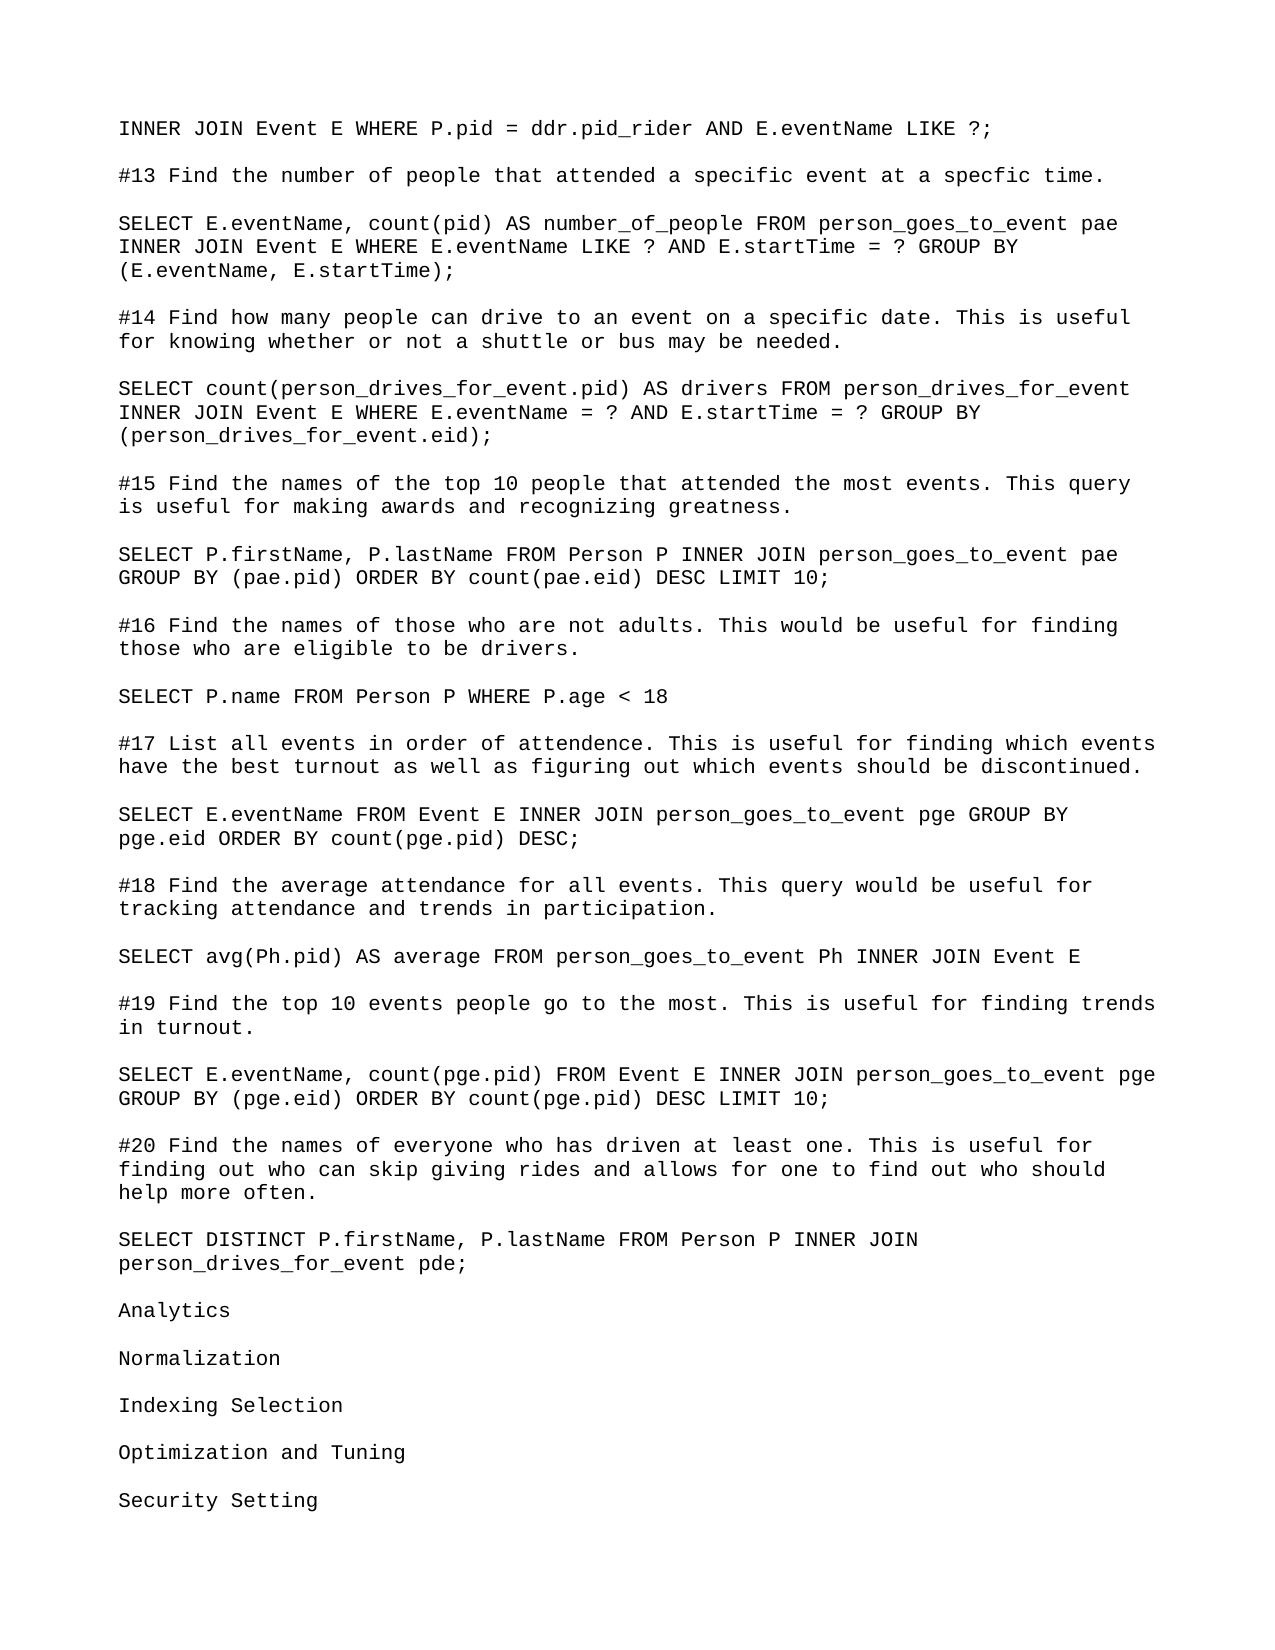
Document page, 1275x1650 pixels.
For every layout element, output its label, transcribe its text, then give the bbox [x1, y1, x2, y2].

text SELECT E.eventName, count(pge.pid) FROM Event E INNER JOIN person_goes_to_event pge GROUP BY (pge.eid) ORDER BY count(pge.pid) DESC LIMIT 10; [118, 1064, 1157, 1111]
text SELECT DISTINCT P.firstName, P.lastName FROM Person P INNER JOIN person_drives_for_event pde; [118, 1229, 1157, 1277]
text SELECT avg(Ph.pid) AS average FROM person_goes_to_event Ph INNER JOIN Event E [118, 946, 1157, 969]
text Normalization [118, 1348, 1157, 1371]
text #13 Find the number of people that attended a specific event at a specfic time. [118, 165, 1157, 189]
text #14 Find how many people can drive to an event on a specific date. This is useful for knowing whether or not a shuttle or bus may be needed. [118, 307, 1157, 354]
text #16 Find the names of those who are not adults. This would be useful for finding those who are eligible to be drivers. [118, 615, 1157, 662]
text SELECT E.eventName, count(pid) AS number_of_people FROM person_goes_to_event pae INNER JOIN Event E WHERE E.eventName LIKE ? AND E.startTime = ? GROUP BY (E.eventName, E.startTime); [118, 213, 1157, 284]
text SELECT P.firstName, P.lastName FROM Person P INNER JOIN person_goes_to_event pae GROUP BY (pae.pid) ORDER BY count(pae.eid) DESC LIMIT 10; [118, 544, 1157, 591]
text Optimization and Tuning [118, 1442, 1157, 1466]
text #19 Find the top 10 events people go to the most. This is useful for finding trends in turnout. [118, 993, 1157, 1040]
text Indexing Selection [118, 1395, 1157, 1419]
text #18 Find the average attendance for all events. This query would be useful for tracking attendance and trends in participation. [118, 875, 1157, 922]
text Security Setting [118, 1489, 1157, 1513]
text SELECT P.name FROM Person P WHERE P.age < 18 [118, 686, 1157, 709]
text INNER JOIN Event E WHERE P.pid = ddr.pid_rider AND E.eventName LIKE ?; [118, 118, 1157, 142]
text #17 List all events in order of attendence. This is useful for finding which events have the best turnout as well as figuring out which events should be discontinued. [118, 733, 1157, 780]
text SELECT E.eventName FROM Event E INNER JOIN person_goes_to_event pge GROUP BY pge.eid ORDER BY count(pge.pid) DESC; [118, 804, 1157, 851]
text Analytics [118, 1300, 1157, 1324]
text SELECT count(person_drives_for_event.pid) AS drivers FROM person_drives_for_event INNER JOIN Event E WHERE E.eventName = ? AND E.startTime = ? GROUP BY (person_drives_for_event.eid); [118, 378, 1157, 449]
text #20 Find the names of everyone who has driven at least one. This is useful for finding out who can skip giving rides and allows for one to find out who should help more often. [118, 1135, 1157, 1206]
text #15 Find the names of the top 10 people that attended the most events. This query is useful for making awards and recognizing greatness. [118, 473, 1157, 520]
